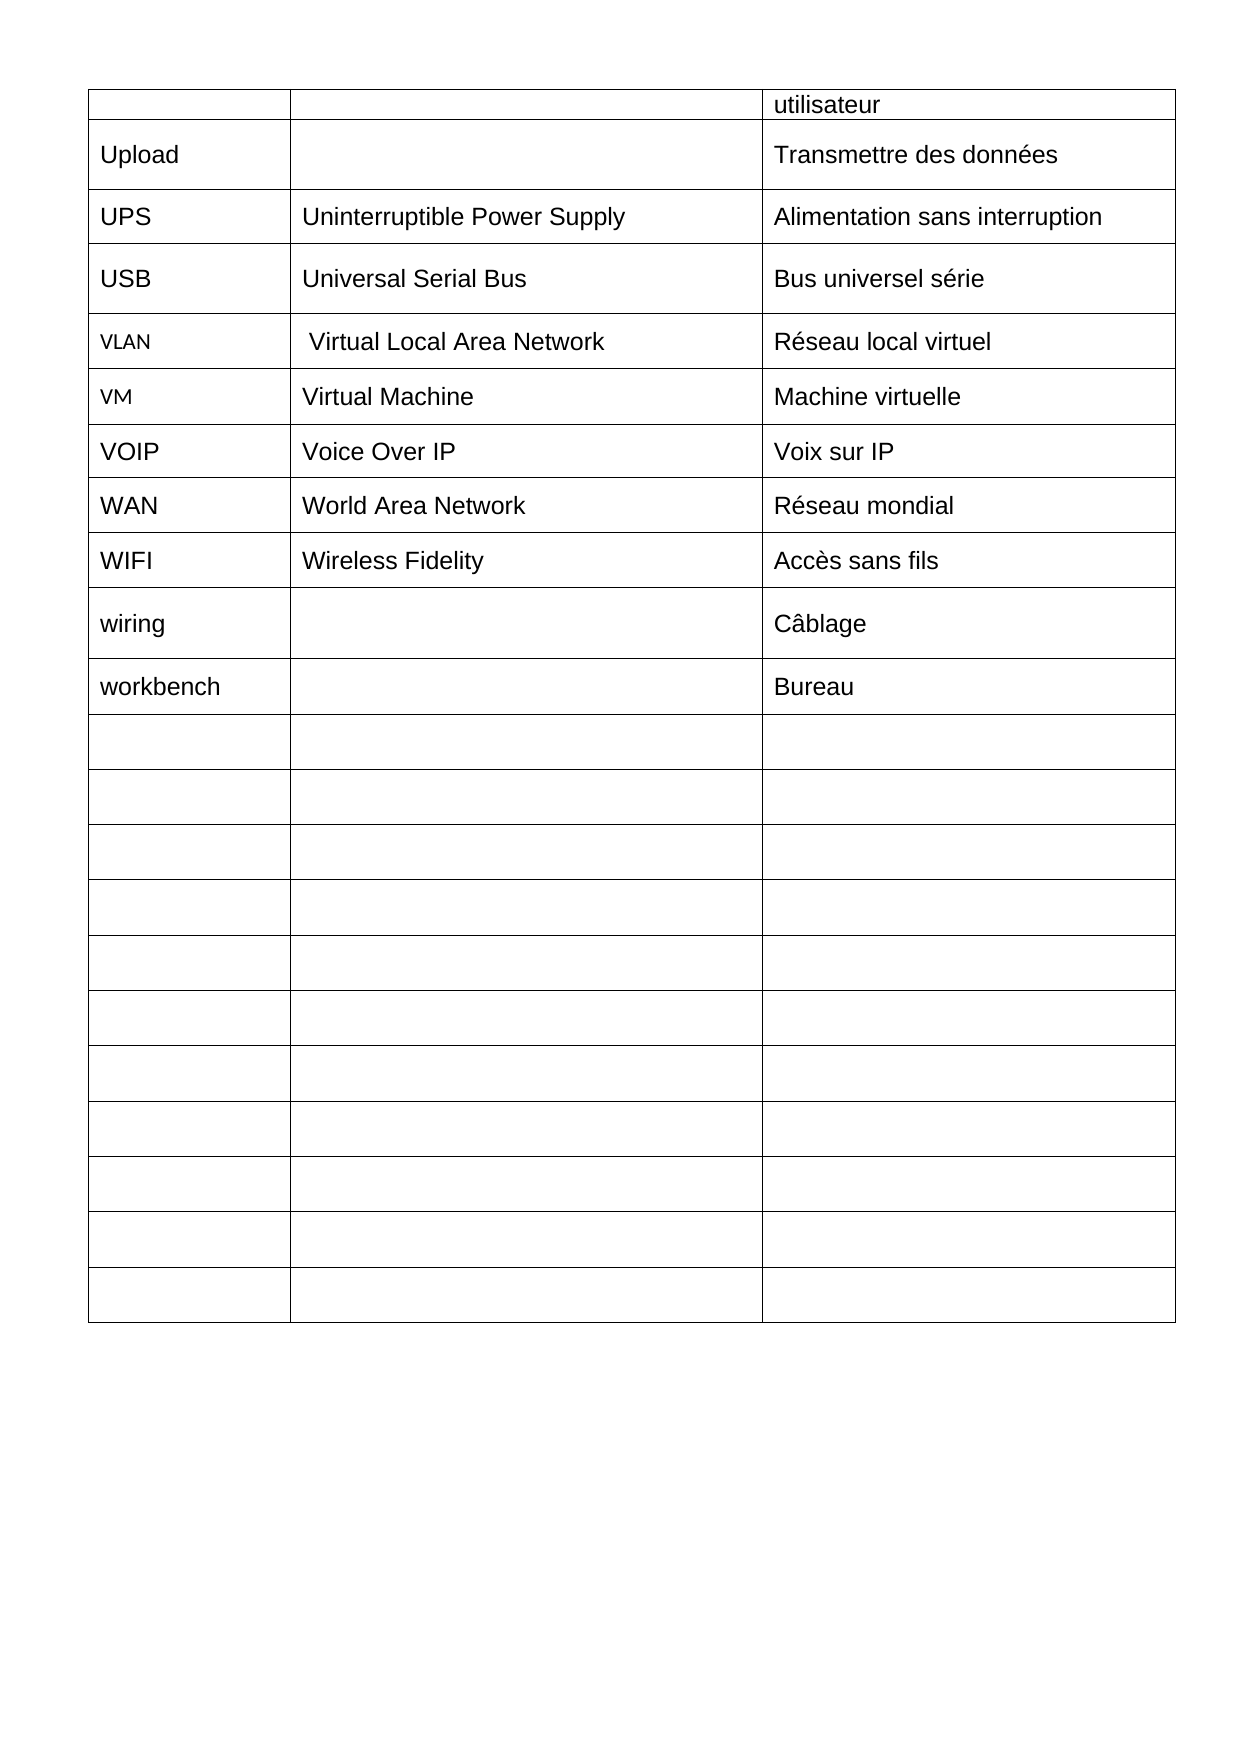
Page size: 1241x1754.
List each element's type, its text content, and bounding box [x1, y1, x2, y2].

table_cell [291, 1157, 762, 1211]
table_cell [291, 1212, 762, 1267]
table_cell [291, 770, 762, 824]
table_cell [763, 825, 1175, 879]
table_cell Upload [89, 120, 290, 189]
table_cell World Area Network [291, 478, 762, 532]
table_cell [763, 715, 1175, 769]
table_cell utilisateur [763, 90, 1175, 118]
table_cell [763, 936, 1175, 990]
table_cell Transmettre des données [763, 120, 1175, 189]
table_cell [89, 1102, 290, 1156]
table_cell [89, 991, 290, 1045]
table_cell [763, 1046, 1175, 1101]
table_cell [291, 588, 762, 658]
table_cell [291, 659, 762, 713]
table_cell VOIP [89, 425, 290, 477]
table_cell USB [89, 244, 290, 313]
table_cell UPS [89, 190, 290, 242]
table_cell [89, 825, 290, 879]
table_cell [89, 1268, 290, 1322]
table_cell [763, 1268, 1175, 1322]
table_cell [291, 825, 762, 879]
table_cell [89, 715, 290, 769]
table_cell WAN [89, 478, 290, 532]
table_cell [763, 1212, 1175, 1267]
table_cell [89, 936, 290, 990]
table_cell [763, 1157, 1175, 1211]
table_cell [291, 715, 762, 769]
table_cell Bureau [763, 659, 1175, 713]
table_cell [291, 120, 762, 189]
table_cell [291, 1102, 762, 1156]
table_cell workbench [89, 659, 290, 713]
table_cell Câblage [763, 588, 1175, 658]
table_cell [89, 1212, 290, 1267]
table_cell VLAN [89, 314, 290, 368]
table_cell [291, 1046, 762, 1101]
table_cell [763, 770, 1175, 824]
table_cell Alimentation sans interruption [763, 190, 1175, 242]
table_cell Bus universel série [763, 244, 1175, 313]
table_cell [291, 991, 762, 1045]
table_cell [89, 770, 290, 824]
table_cell [291, 936, 762, 990]
table_cell [763, 991, 1175, 1045]
table_cell wiring [89, 588, 290, 658]
table_cell [89, 1157, 290, 1211]
table_cell WIFI [89, 533, 290, 587]
table_cell VM [89, 369, 290, 423]
table_cell Uninterruptible Power Supply [291, 190, 762, 242]
table_cell Voice Over IP [291, 425, 762, 477]
table_cell Réseau mondial [763, 478, 1175, 532]
table_cell Virtual Machine [291, 369, 762, 423]
table_cell [89, 880, 290, 935]
table_cell [89, 90, 290, 118]
table_cell Wireless Fidelity [291, 533, 762, 587]
table_cell Accès sans fils [763, 533, 1175, 587]
table_cell [763, 1102, 1175, 1156]
table_cell [763, 880, 1175, 935]
table_cell Voix sur IP [763, 425, 1175, 477]
table_cell Universal Serial Bus [291, 244, 762, 313]
table_cell [291, 1268, 762, 1322]
table_cell Réseau local virtuel [763, 314, 1175, 368]
table_cell [291, 880, 762, 935]
table_cell Virtual Local Area Network [291, 314, 762, 368]
table_cell [89, 1046, 290, 1101]
table_cell [291, 90, 762, 118]
table_cell Machine virtuelle [763, 369, 1175, 423]
